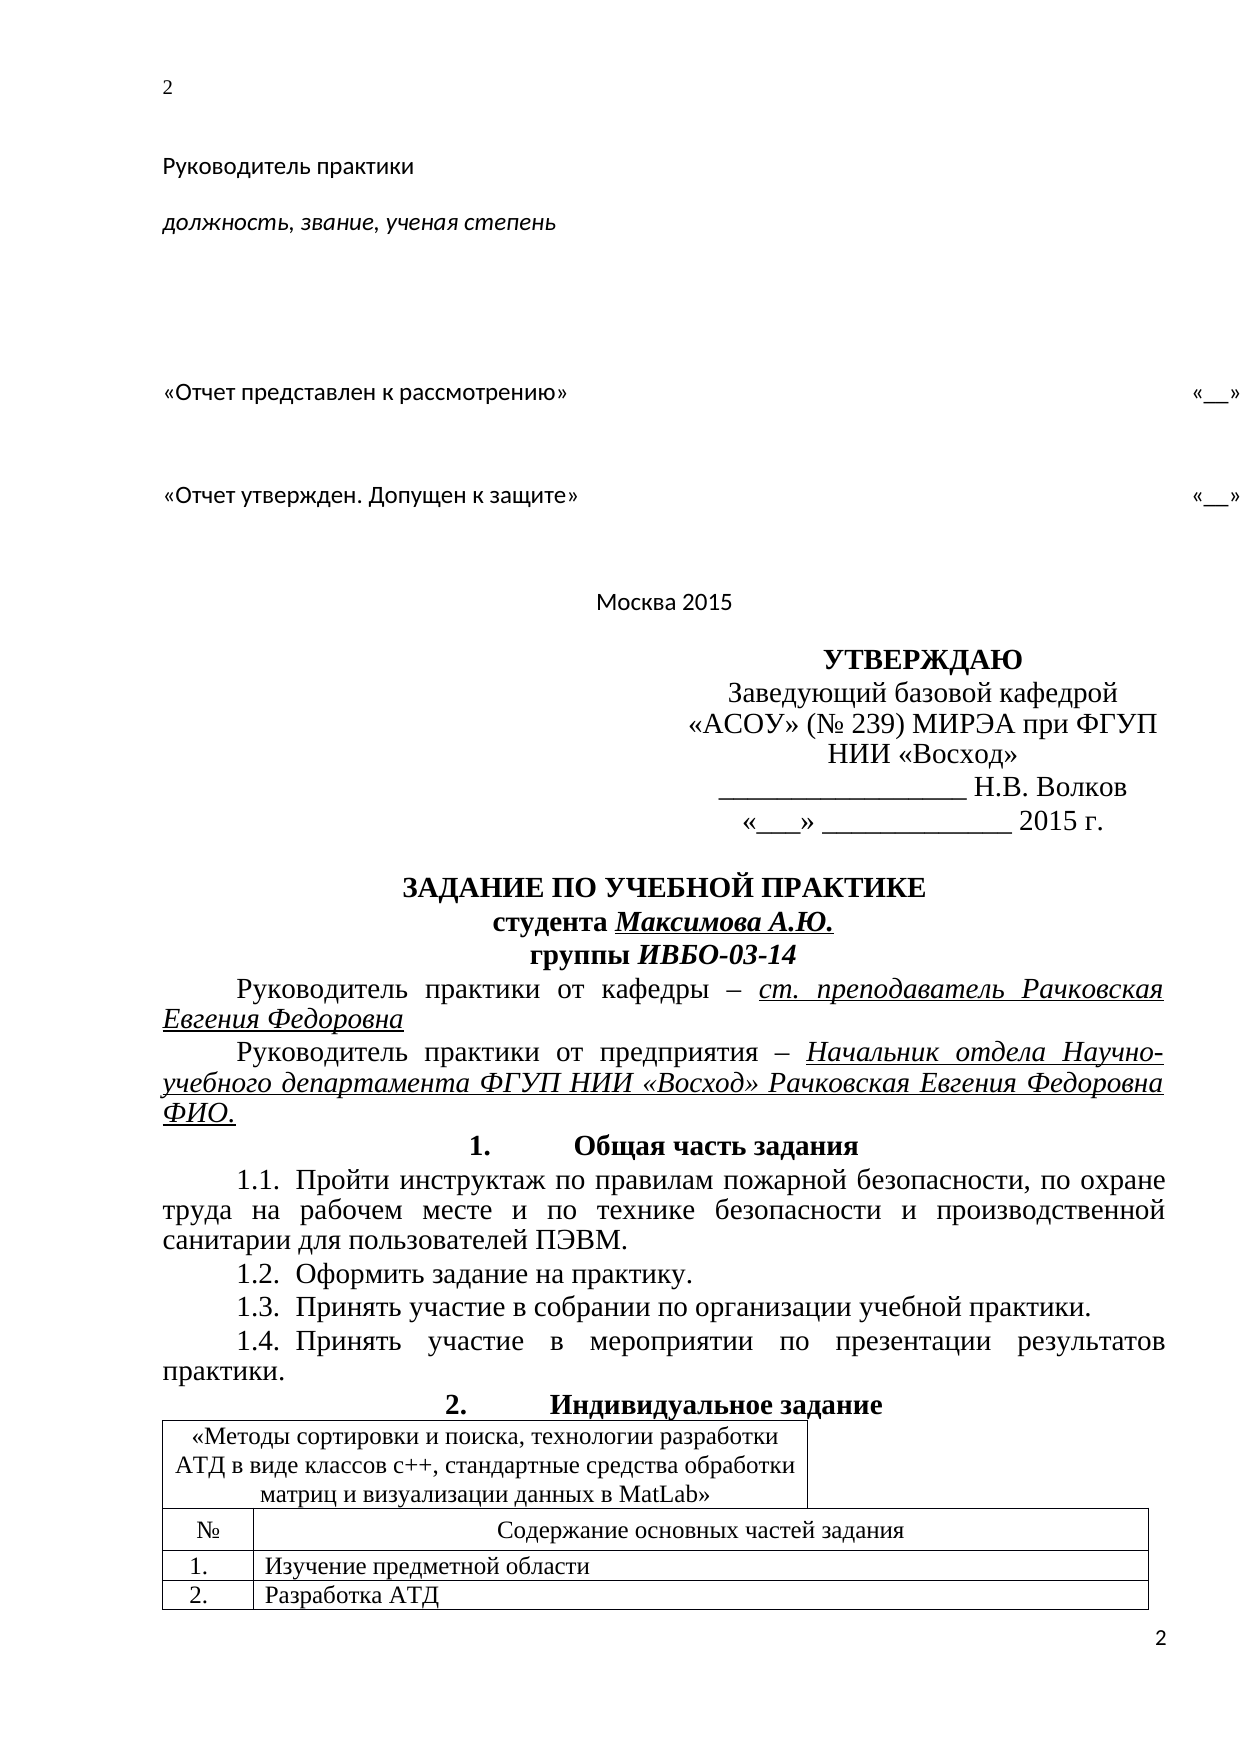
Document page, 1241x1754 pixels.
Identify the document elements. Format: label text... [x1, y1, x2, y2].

text студента Максимова А.Ю. [162, 904, 1166, 937]
table_cell «__»__________201___ г. [1180, 479, 1240, 530]
text Заведующий базовой кафедрой «АСОУ» (№ 239) МИРЭА при ФГУП НИИ «Восход» [679, 676, 1166, 769]
text Руководитель практики от кафедры – ст. преподаватель Рачковская Евгения Федоровна [162, 971, 1166, 1034]
list Принять участие в собрании по организации учебной практики. [162, 1289, 1166, 1323]
text _________________ Н.В. Волков [162, 769, 1166, 803]
text УТВЕРЖДАЮ [162, 642, 1166, 676]
text «___» _____________ 2015 г. [162, 803, 1166, 837]
table_cell Содержание основных частей задания [254, 1509, 1148, 1550]
table_cell Изучение предметной области [254, 1551, 1148, 1579]
text ЗАДАНИЕ ПО УЧЕБНОЙ ПРАКТИКЕ [162, 870, 1166, 904]
table_cell «Отчет утвержден. Допущен к защите» [151, 479, 1179, 530]
list Пройти инструктаж по правилам пожарной безопасности, по охране труда на рабочем месте и по технике безопасности и производственной санитарии для пользователей ПЭВМ. [162, 1162, 1166, 1256]
text Руководитель практики от предприятия – Начальник отдела Научно-учебного департамента ФГУП НИИ «Восход» Рачковская Евгения Федоровна ФИО. [162, 1034, 1166, 1128]
table_header «Методы сортировки и поиска, технологии разработки АТД в виде классов с++, стандартные средства обработки матриц и визуализации данных в MatLab» [163, 1421, 807, 1508]
text группы ИВБО-03-14 [162, 937, 1166, 971]
table_cell [163, 1551, 253, 1579]
list Индивидуальное задание [161, 1387, 1166, 1420]
table_cell «Отчет представлен к рассмотрению» [151, 376, 1179, 428]
table_cell [151, 428, 1179, 479]
table_cell № [163, 1509, 253, 1550]
text Москва 2015 [162, 586, 1166, 617]
table_cell Руководитель практики должность, звание, ученая степень [151, 150, 1240, 376]
table_cell [163, 1581, 253, 1609]
list Общая часть задания [161, 1128, 1166, 1162]
list Принять участие в мероприятии по презентации результатов практики. [162, 1323, 1166, 1387]
table_cell [1180, 428, 1240, 479]
table_cell Разработка АТД [254, 1581, 1148, 1609]
table_cell «__»__________201___ г. [1180, 376, 1240, 428]
list Оформить задание на практику. [162, 1256, 1166, 1289]
